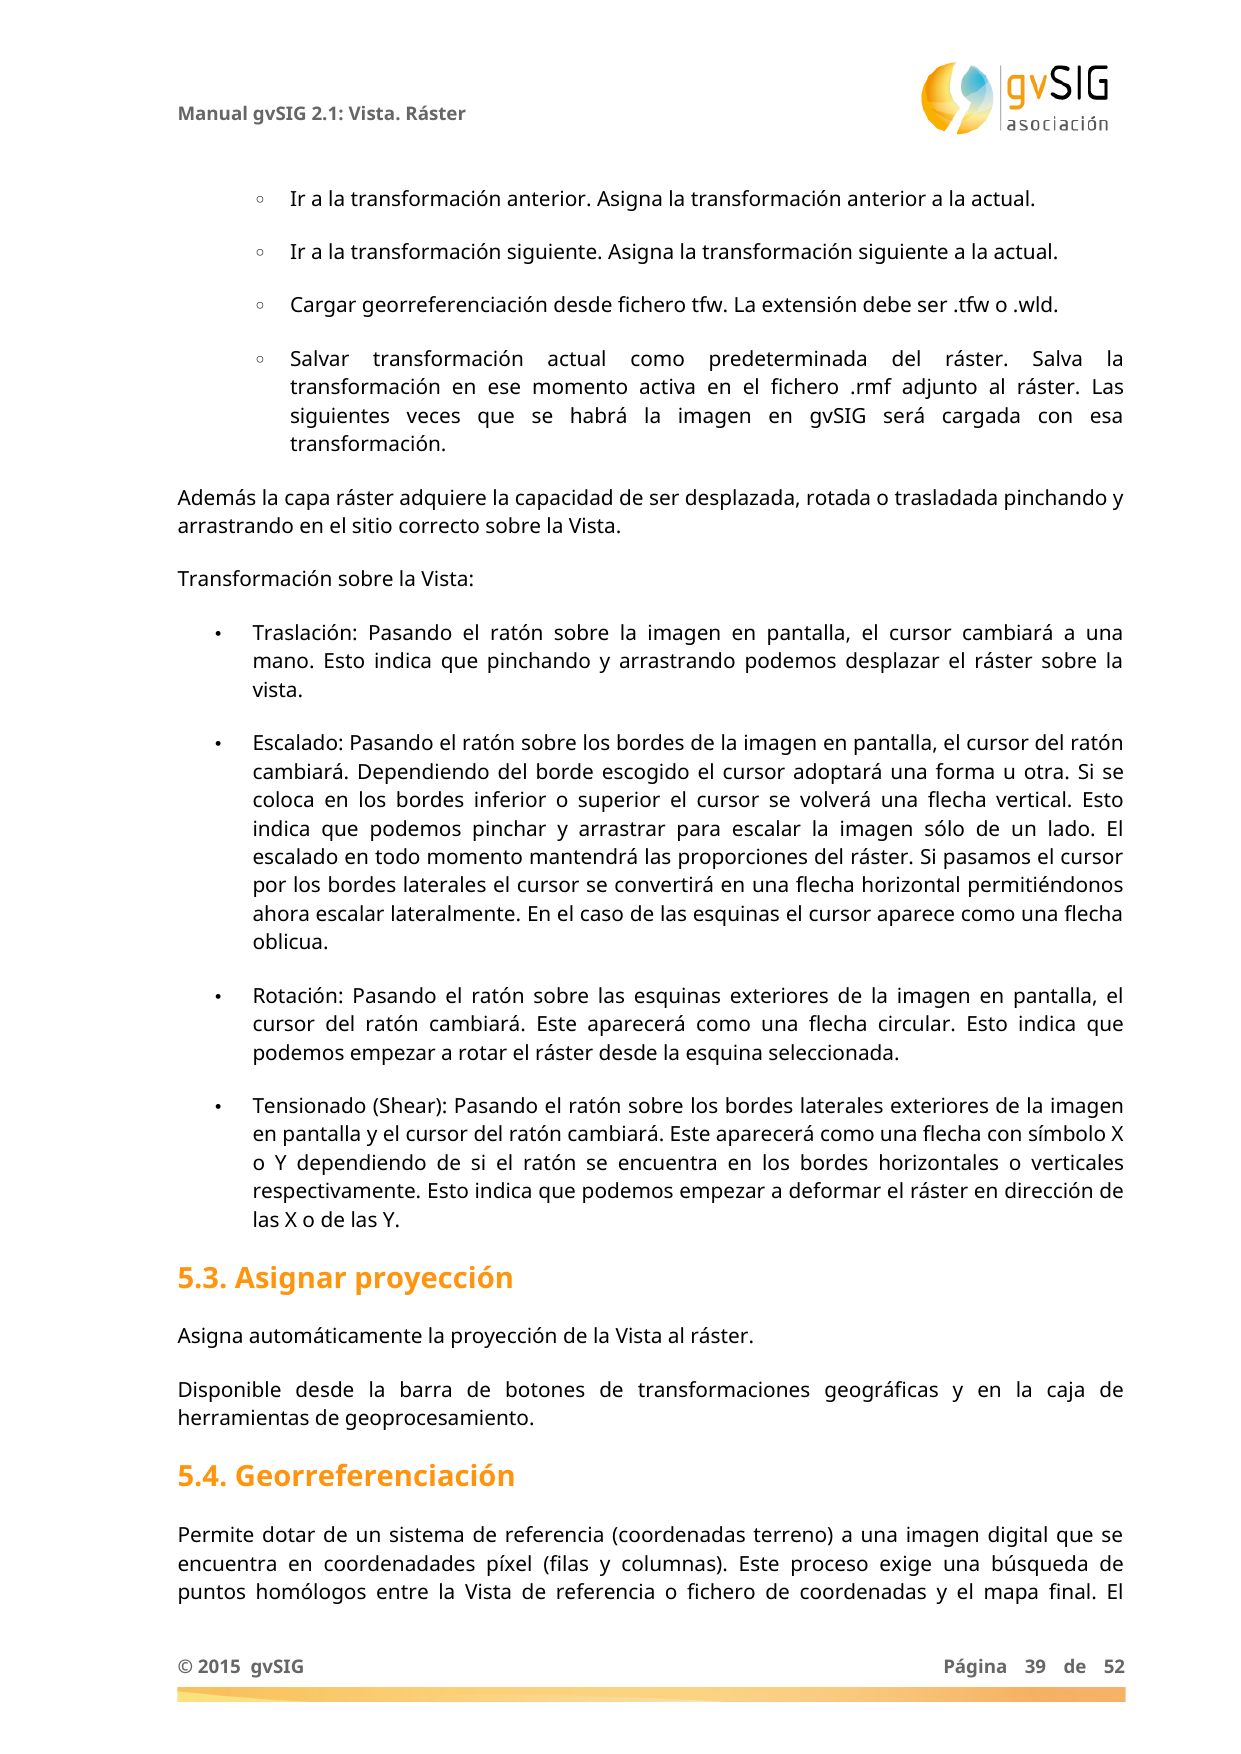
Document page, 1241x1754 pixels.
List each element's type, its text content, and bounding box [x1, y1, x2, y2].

text Además la capa ráster adquiere la capacidad de ser desplazada, rotada o trasladada pinchando y arrastrando en el sitio correcto sobre la Vista. [177, 483, 1125, 539]
text Permite dotar de un sistema de referencia (coordenadas terreno) a una imagen digital que se encuentra en coordenadades píxel (filas y columnas). Este proceso exige una búsqueda de puntos homólogos entre la Vista de referencia o fichero de coordenadas y el mapa final. El [177, 1520, 1125, 1606]
subtitle 5.3. Asignar proyección [177, 1257, 1125, 1297]
text Transformación sobre la Vista: [177, 564, 1125, 593]
text Disponible desde la barra de botones de transformaciones geográficas y en la caja de herramientas de geoprocesamiento. [177, 1375, 1125, 1432]
list Traslación: Pasando el ratón sobre la imagen en pantalla, el cursor cambiará a una mano. Esto indica que pinchando y arrastrando podemos desplazar el ráster sobre la vista. [215, 618, 1125, 703]
subtitle 5.4. Georreferenciación [177, 1456, 1125, 1495]
text Asigna automáticamente la proyección de la Vista al ráster. [177, 1322, 1125, 1350]
list Tensionado (Shear): Pasando el ratón sobre los bordes laterales exteriores de la imagen en pantalla y el cursor del ratón cambiará. Este aparecerá como una flecha con símbolo X o Y dependiendo de si el ratón se encuentra en los bordes horizontales o verticales respectivamente. Esto indica que podemos empezar a deformar el ráster en dirección de las X o de las Y. [215, 1091, 1125, 1233]
picture [177, 1687, 1126, 1702]
list Salvar transformación actual como predeterminada del ráster. Salva la transformación en ese momento activa en el fichero .rmf adjunto al ráster. Las siguientes veces que se habrá la imagen en gvSIG será cargada con esa transformación. [252, 344, 1125, 458]
list Cargar georreferenciación desde fichero tfw. La extensión debe ser .tfw o .wld. [252, 291, 1125, 319]
list Ir a la transformación anterior. Asigna la transformación anterior a la actual. [252, 184, 1125, 212]
list Escalado: Pasando el ratón sobre los bordes de la imagen en pantalla, el cursor del ratón cambiará. Dependiendo del borde escogido el cursor adoptará una forma u otra. Si se coloca en los bordes inferior o superior el cursor se volverá una flecha vertical. Esto indica que podemos pinchar y arrastrar para escalar la imagen sólo de un lado. El escalado en todo momento mantendrá las proporciones del ráster. Si pasamos el cursor por los bordes laterales el cursor se convertirá en una flecha horizontal permitiéndonos ahora escalar lateralmente. En el caso de las esquinas el cursor aparece como una flecha oblicua. [215, 728, 1125, 956]
picture [902, 47, 1122, 148]
list Ir a la transformación siguiente. Asigna la transformación siguiente a la actual. [252, 237, 1125, 266]
list Rotación: Pasando el ratón sobre las esquinas exteriores de la imagen en pantalla, el cursor del ratón cambiará. Este aparecerá como una flecha circular. Esto indica que podemos empezar a rotar el ráster desde la esquina seleccionada. [215, 981, 1125, 1066]
